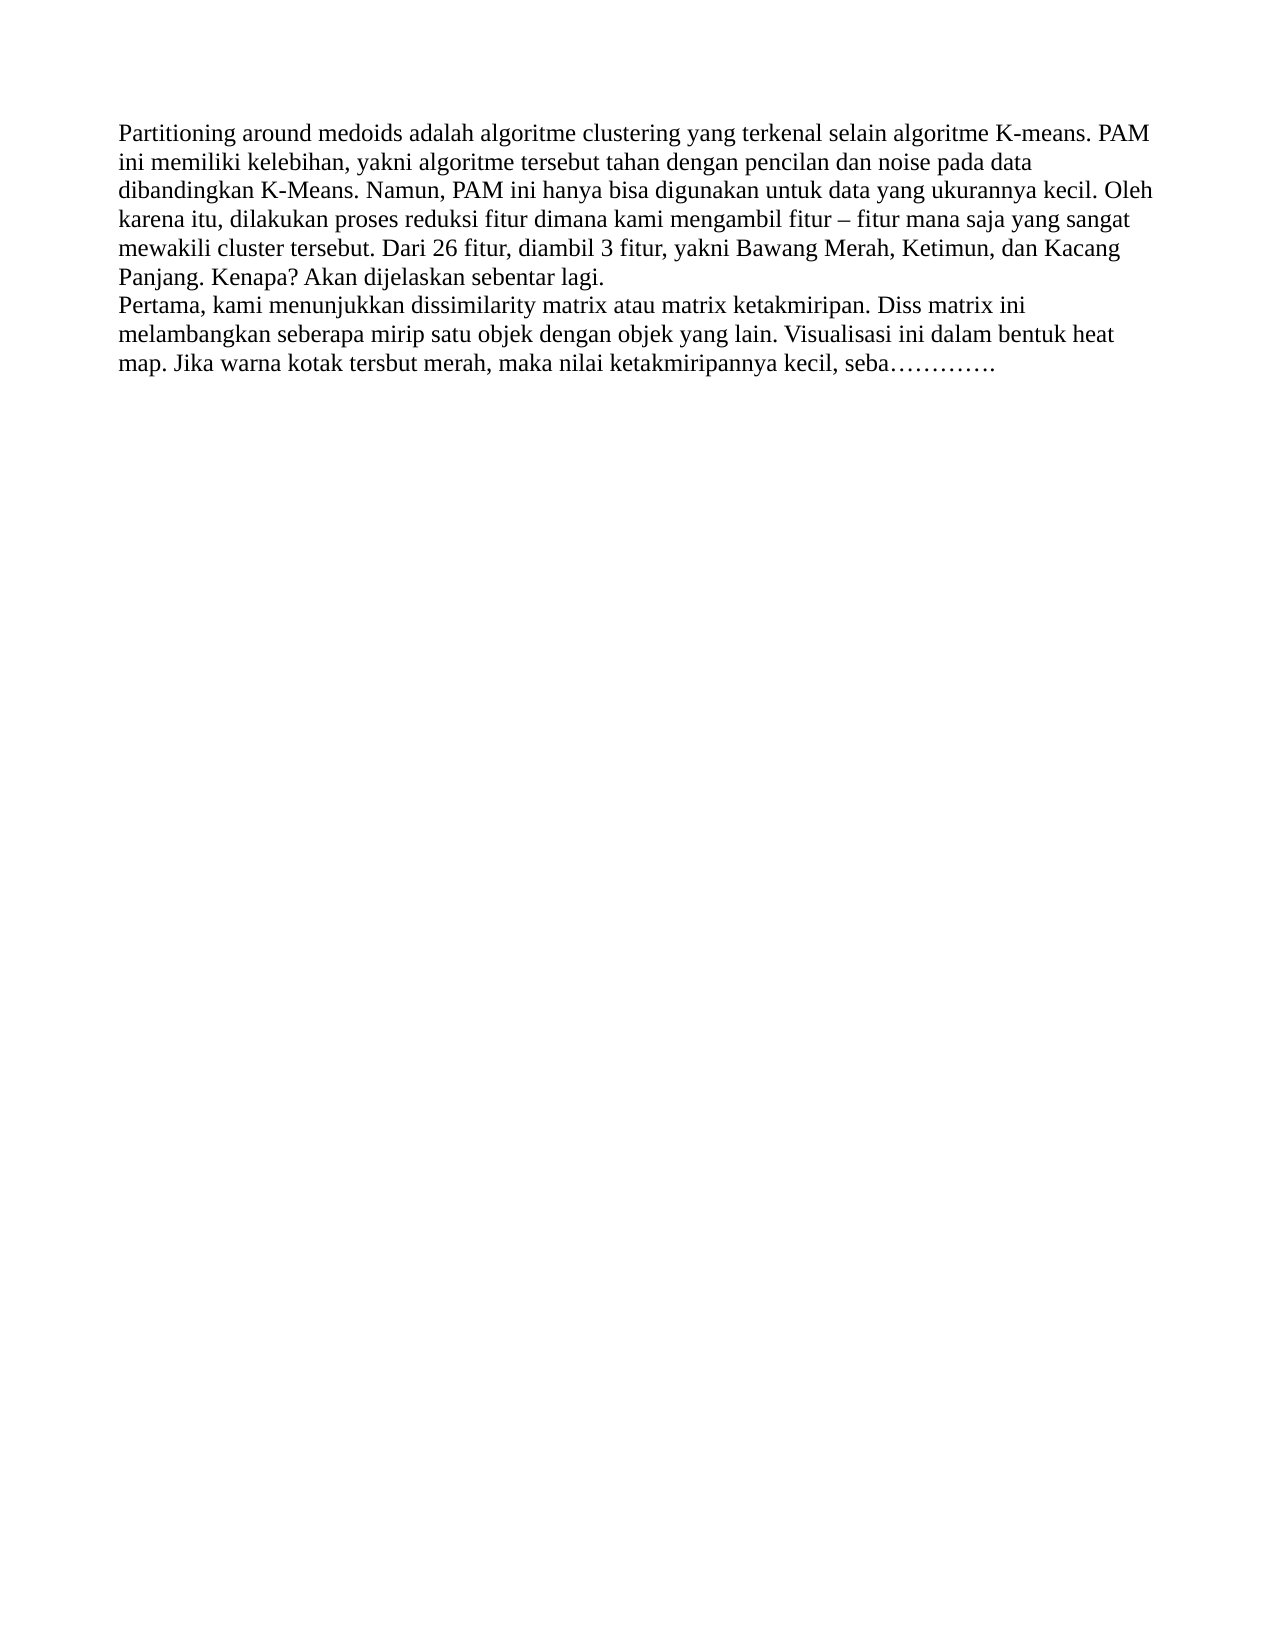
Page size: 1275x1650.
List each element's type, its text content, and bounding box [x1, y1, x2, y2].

text Pertama, kami menunjukkan dissimilarity matrix atau matrix ketakmiripan. Diss matrix ini melambangkan seberapa mirip satu objek dengan objek yang lain. Visualisasi ini dalam bentuk heat map. Jika warna kotak tersbut merah, maka nilai ketakmiripannya kecil, seba…………. [118, 291, 1157, 377]
text Partitioning around medoids adalah algoritme clustering yang terkenal selain algoritme K-means. PAM ini memiliki kelebihan, yakni algoritme tersebut tahan dengan pencilan dan noise pada data dibandingkan K-Means. Namun, PAM ini hanya bisa digunakan untuk data yang ukurannya kecil. Oleh karena itu, dilakukan proses reduksi fitur dimana kami mengambil fitur – fitur mana saja yang sangat mewakili cluster tersebut. Dari 26 fitur, diambil 3 fitur, yakni Bawang Merah, Ketimun, dan Kacang Panjang. Kenapa? Akan dijelaskan sebentar lagi. [118, 118, 1157, 291]
